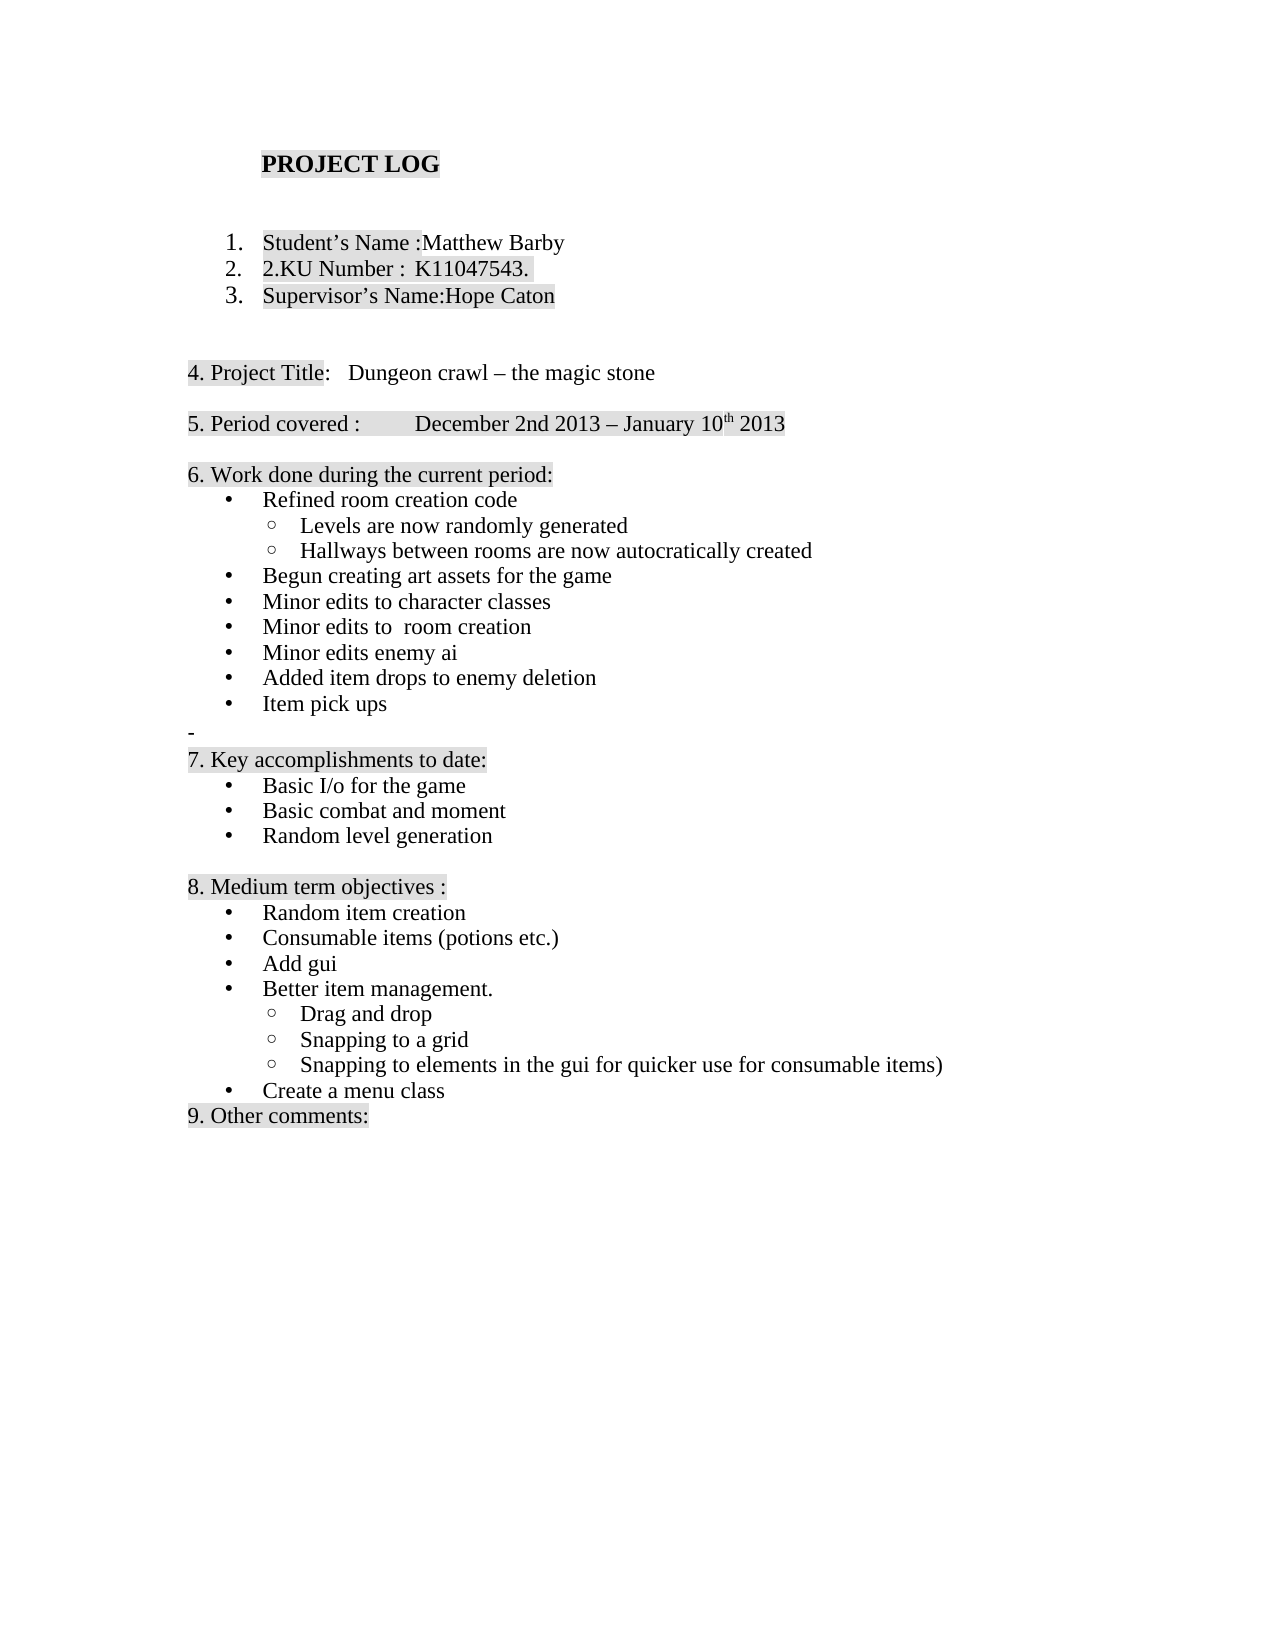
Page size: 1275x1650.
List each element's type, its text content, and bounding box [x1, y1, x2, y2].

list Levels are now randomly generated [262, 513, 1087, 538]
text 6. Work done during the current period: [187, 462, 1087, 487]
list Basic combat and moment [225, 798, 1087, 823]
text 9. Other comments: [187, 1103, 1087, 1128]
list Snapping to elements in the gui for quicker use for consumable items) [262, 1052, 1087, 1078]
list Minor edits enemy ai [225, 640, 1087, 665]
list Random item creation [225, 900, 1087, 925]
text 4. Project Title: Dungeon crawl – the magic stone [187, 360, 1087, 386]
list Supervisor’s Name:Hope Caton [225, 282, 1087, 309]
list Better item management. [225, 976, 1087, 1001]
text PROJECT LOG [187, 150, 1087, 178]
list Refined room creation code [225, 487, 1087, 513]
list Begun creating art assets for the game [225, 563, 1087, 589]
list Minor edits to character classes [225, 589, 1087, 614]
list Minor edits to room creation [225, 614, 1087, 640]
list Drag and drop [262, 1001, 1087, 1027]
list Item pick ups [225, 691, 1087, 716]
text 8. Medium term objectives : [187, 874, 1087, 900]
list Snapping to a grid [262, 1027, 1087, 1052]
list Basic I/o for the game [225, 773, 1087, 798]
list Random level generation [225, 823, 1087, 849]
list Create a menu class [225, 1078, 1087, 1103]
list Add gui [225, 951, 1087, 976]
list Hallways between rooms are now autocratically created [262, 538, 1087, 563]
list 2.KU Number : K11047543. [225, 256, 1087, 282]
list Consumable items (potions etc.) [225, 925, 1087, 951]
list Student’s Name :Matthew Barby [225, 228, 1087, 256]
text 5. Period covered : December 2nd 2013 – January 10th 2013 [187, 411, 1087, 436]
text 7. Key accomplishments to date: [187, 747, 1087, 773]
list Added item drops to enemy deletion [225, 665, 1087, 691]
